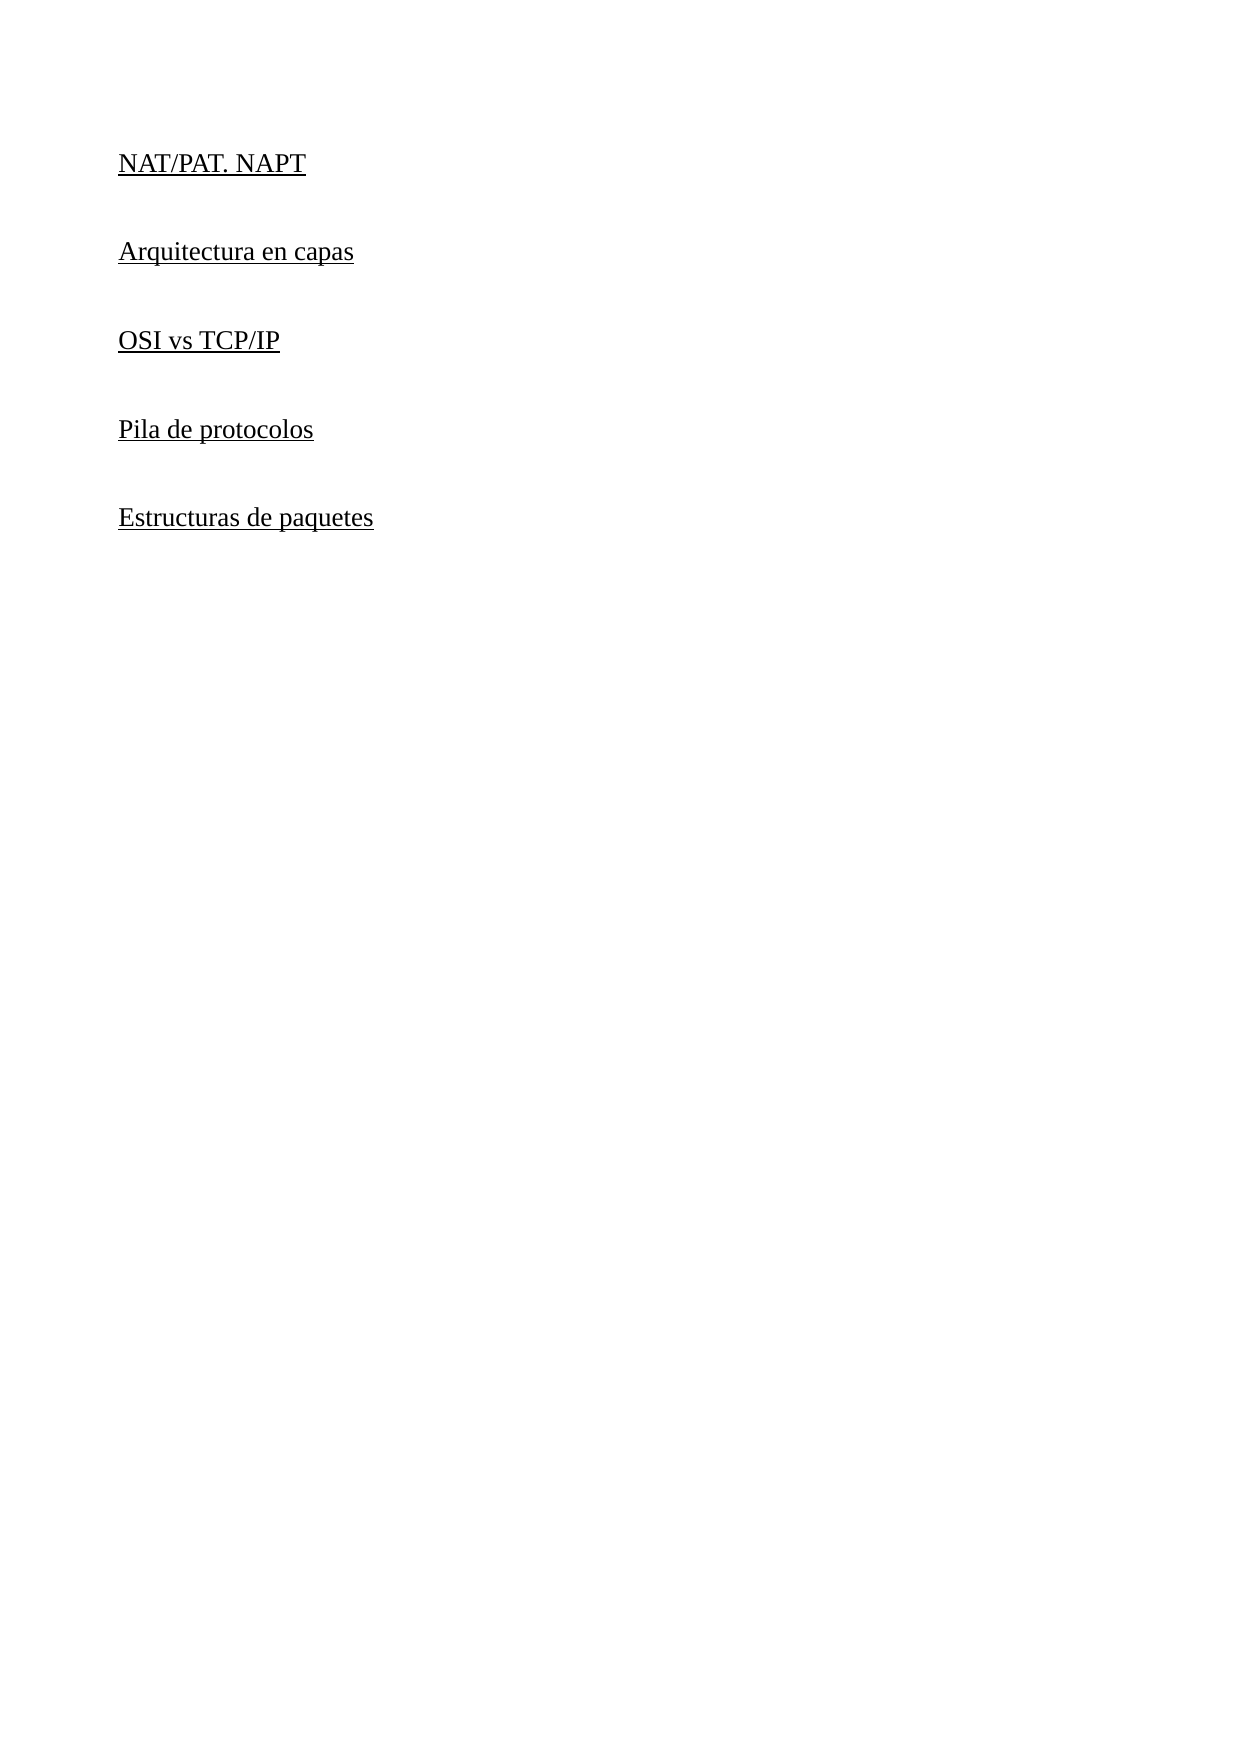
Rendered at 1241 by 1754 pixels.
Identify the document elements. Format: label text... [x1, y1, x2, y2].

text Estructuras de paquetes [118, 501, 1122, 533]
text Arquitectura en capas [118, 236, 1122, 267]
text OSI vs TCP/IP [118, 324, 1122, 355]
text Pila de protocolos [118, 413, 1122, 444]
text NAT/PAT. NAPT [118, 147, 1122, 178]
